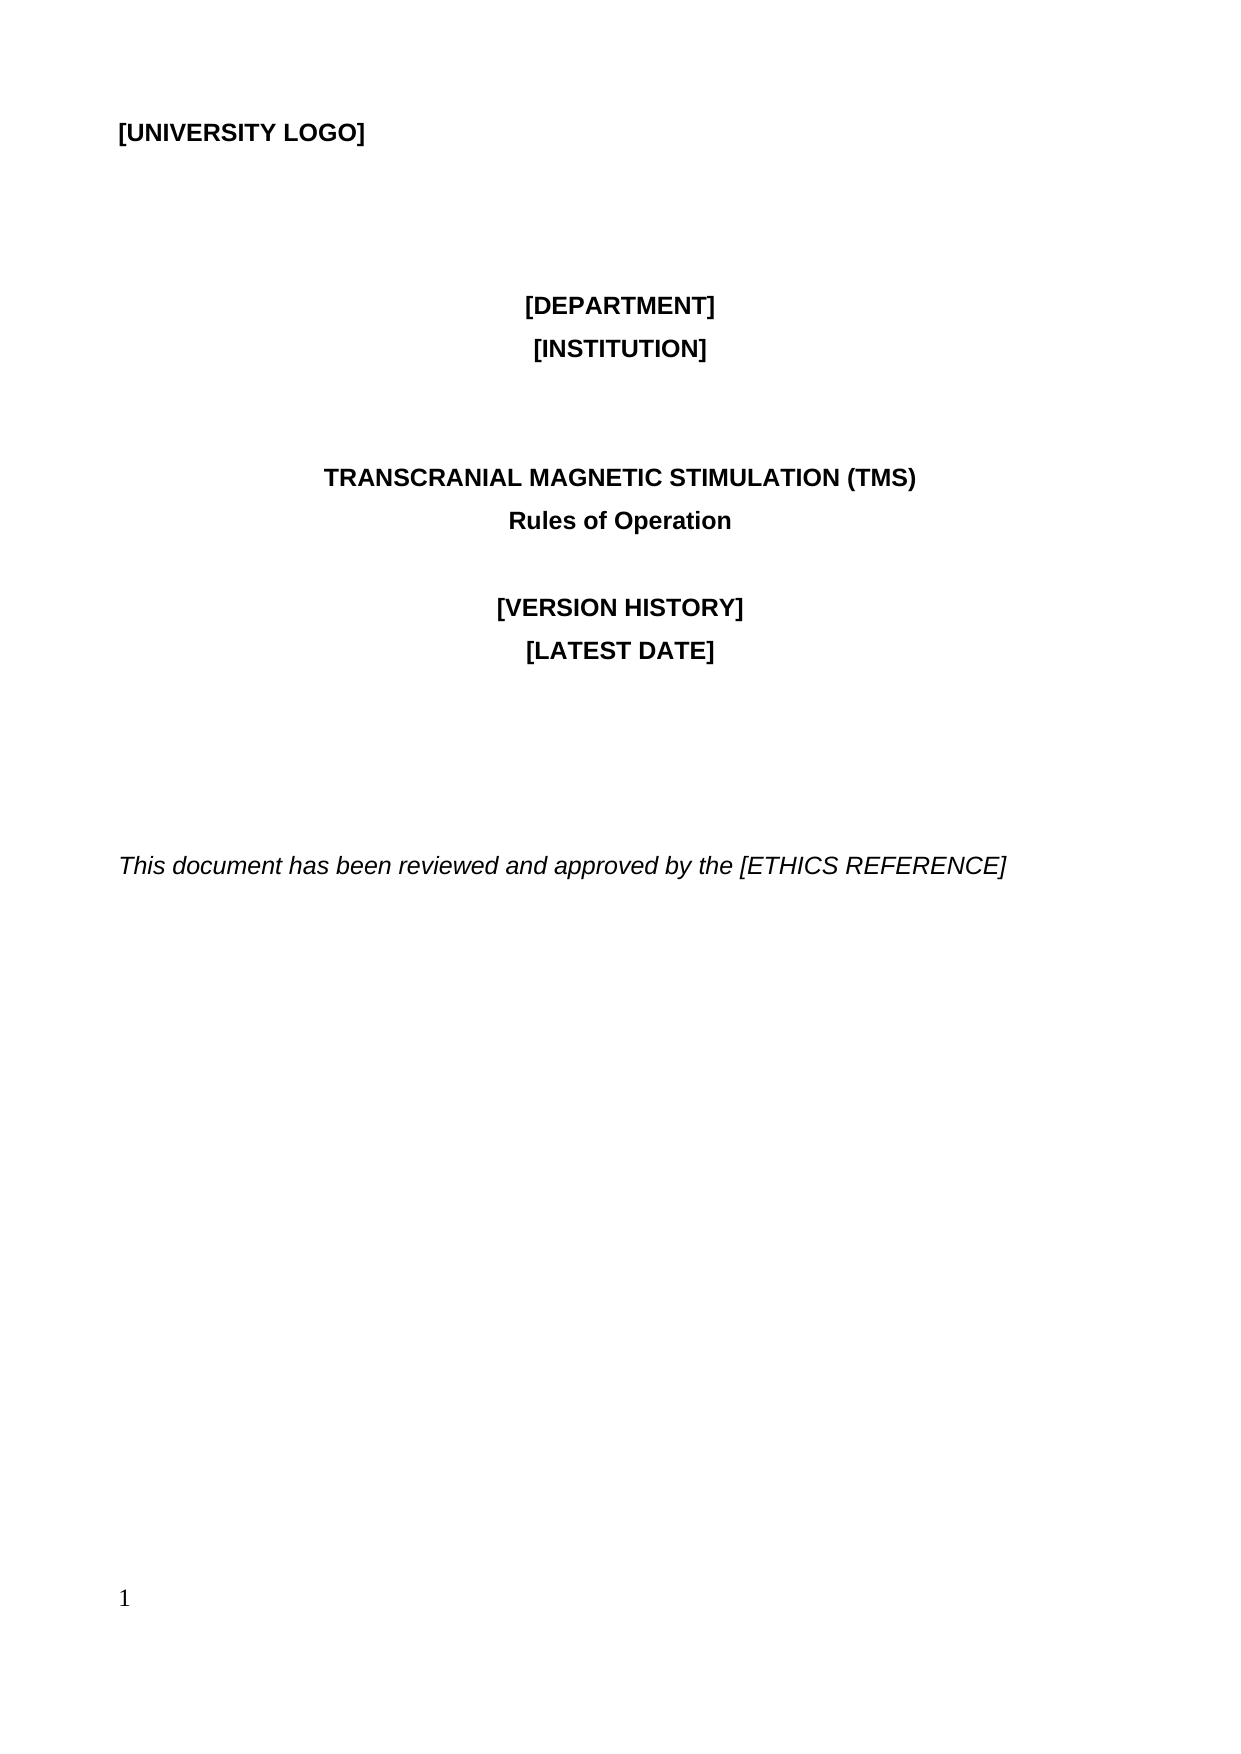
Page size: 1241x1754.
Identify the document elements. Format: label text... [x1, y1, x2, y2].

text [LATEST DATE] [118, 636, 1122, 664]
text Rules of Operation [118, 506, 1122, 535]
text [VERSION HISTORY] [118, 592, 1122, 621]
text [INSTITUTION] [118, 334, 1122, 362]
text This document has been reviewed and approved by the [ETHICS REFERENCE] [118, 851, 1122, 880]
text [UNIVERSITY LOGO] [118, 118, 1122, 147]
text TRANSCRANIAL MAGNETIC STIMULATION (TMS) [118, 463, 1122, 492]
text [DEPARTMENT] [118, 291, 1122, 319]
